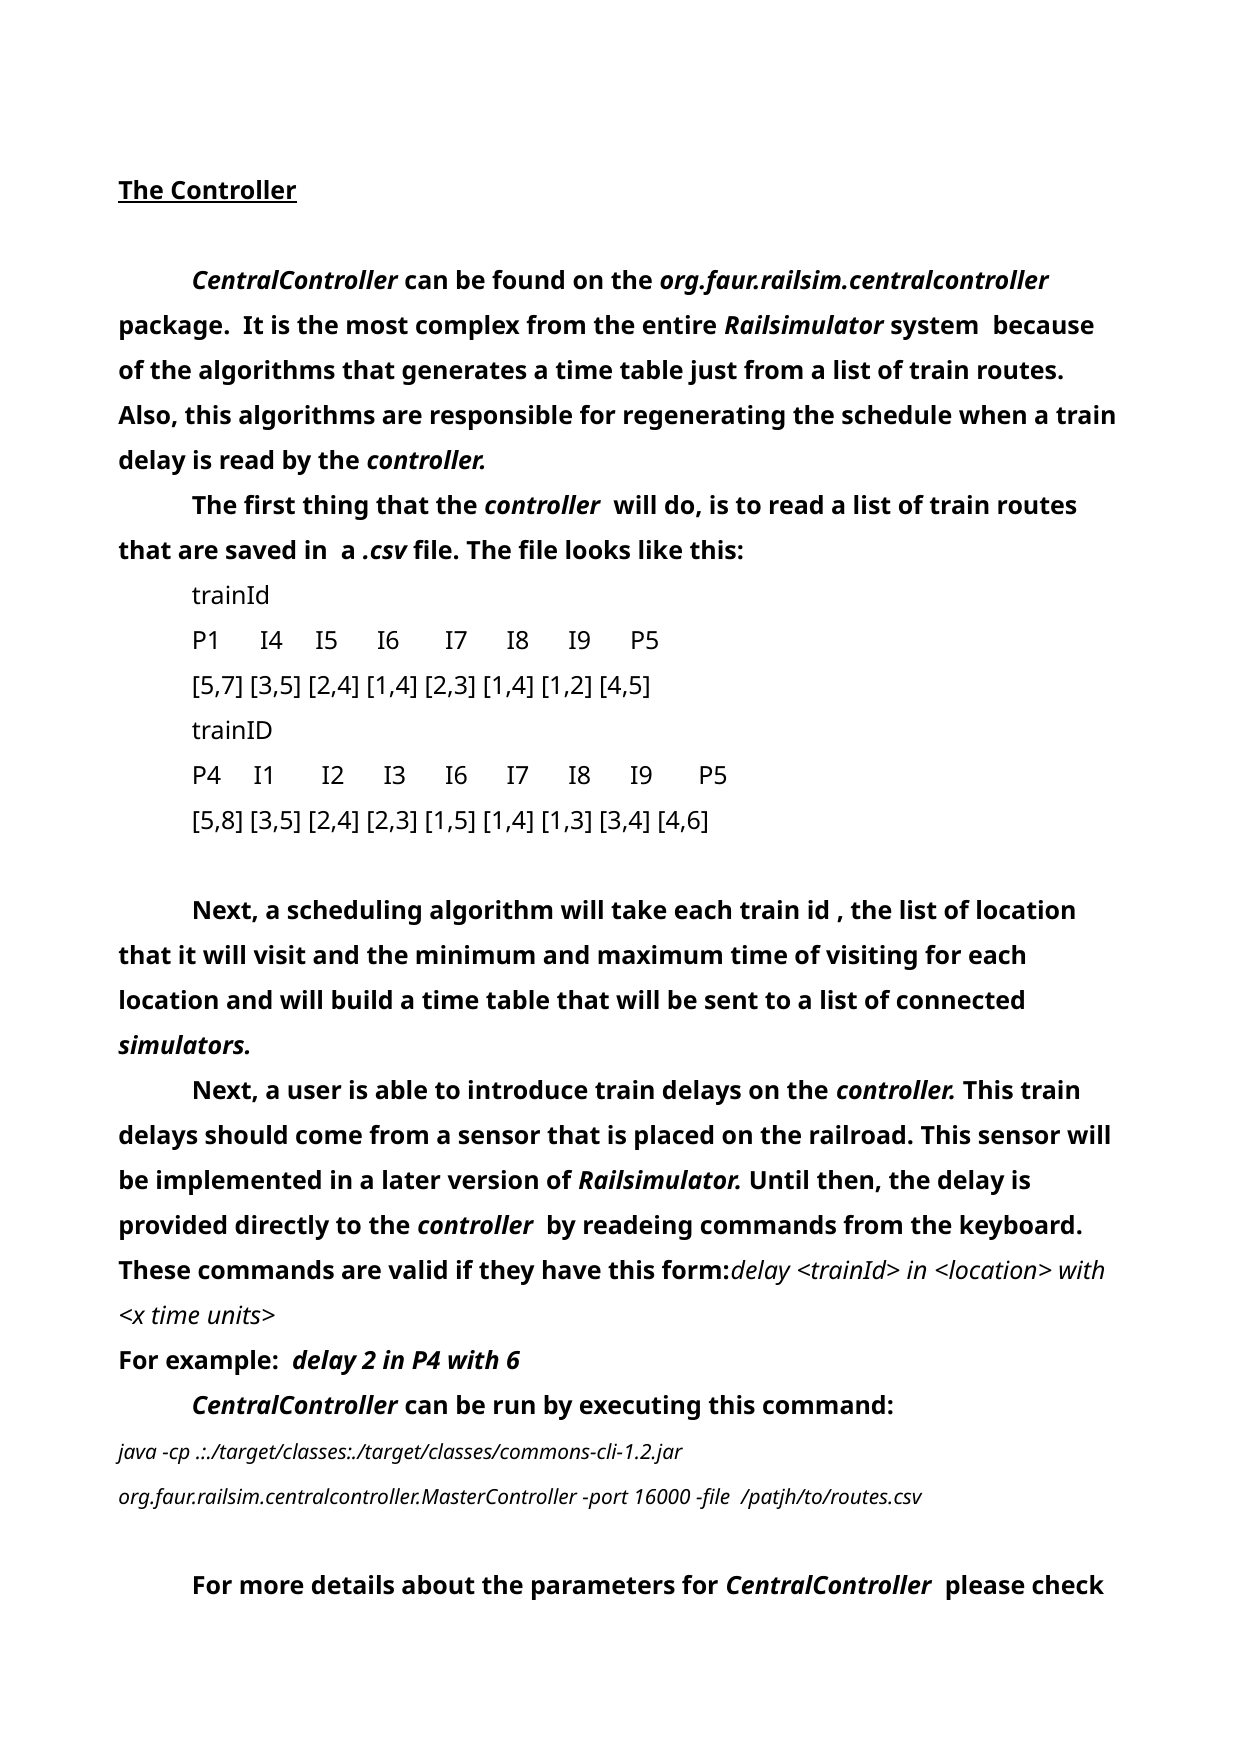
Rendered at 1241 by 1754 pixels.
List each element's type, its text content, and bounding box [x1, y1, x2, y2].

text P1 I4 I5 I6 I7 I8 I9 P5 [192, 613, 1122, 658]
text For example: delay 2 in P4 with 6 [118, 1333, 1122, 1378]
text Next, a user is able to introduce train delays on the controller. This train delays should come from a sensor that is placed on the railroad. This sensor will be implemented in a later version of Railsimulator. Until then, the delay is provided directly to the controller by readeing commands from the keyboard. These commands are valid if they have this form:delay <trainId> in <location> with <x time units> [118, 1063, 1122, 1333]
text CentralController can be run by executing this command: [118, 1378, 1122, 1423]
text [5,8] [3,5] [2,4] [2,3] [1,5] [1,4] [1,3] [3,4] [4,6] [192, 793, 1122, 838]
text java -cp .:./target/classes:./target/classes/commons-cli-1.2.jar org.faur.railsim.centralcontroller.MasterController -port 16000 -file /patjh/to/routes.csv [118, 1423, 1122, 1513]
text For more details about the parameters for CentralController please check [118, 1558, 1122, 1603]
text CentralController can be found on the org.faur.railsim.centralcontroller package. It is the most complex from the entire Railsimulator system because of the algorithms that generates a time table just from a list of train routes. Also, this algorithms are responsible for regenerating the schedule when a train delay is read by the controller. [118, 253, 1122, 478]
text The Controller [118, 163, 1122, 208]
text trainId [118, 568, 1122, 613]
text trainID [192, 703, 1122, 748]
text P4 I1 I2 I3 I6 I7 I8 I9 P5 [192, 748, 1122, 793]
text Next, a scheduling algorithm will take each train id , the list of location that it will visit and the minimum and maximum time of visiting for each location and will build a time table that will be sent to a list of connected simulators. [118, 883, 1122, 1063]
text The first thing that the controller will do, is to read a list of train routes that are saved in a .csv file. The file looks like this: [118, 478, 1122, 568]
text [5,7] [3,5] [2,4] [1,4] [2,3] [1,4] [1,2] [4,5] [192, 658, 1122, 703]
